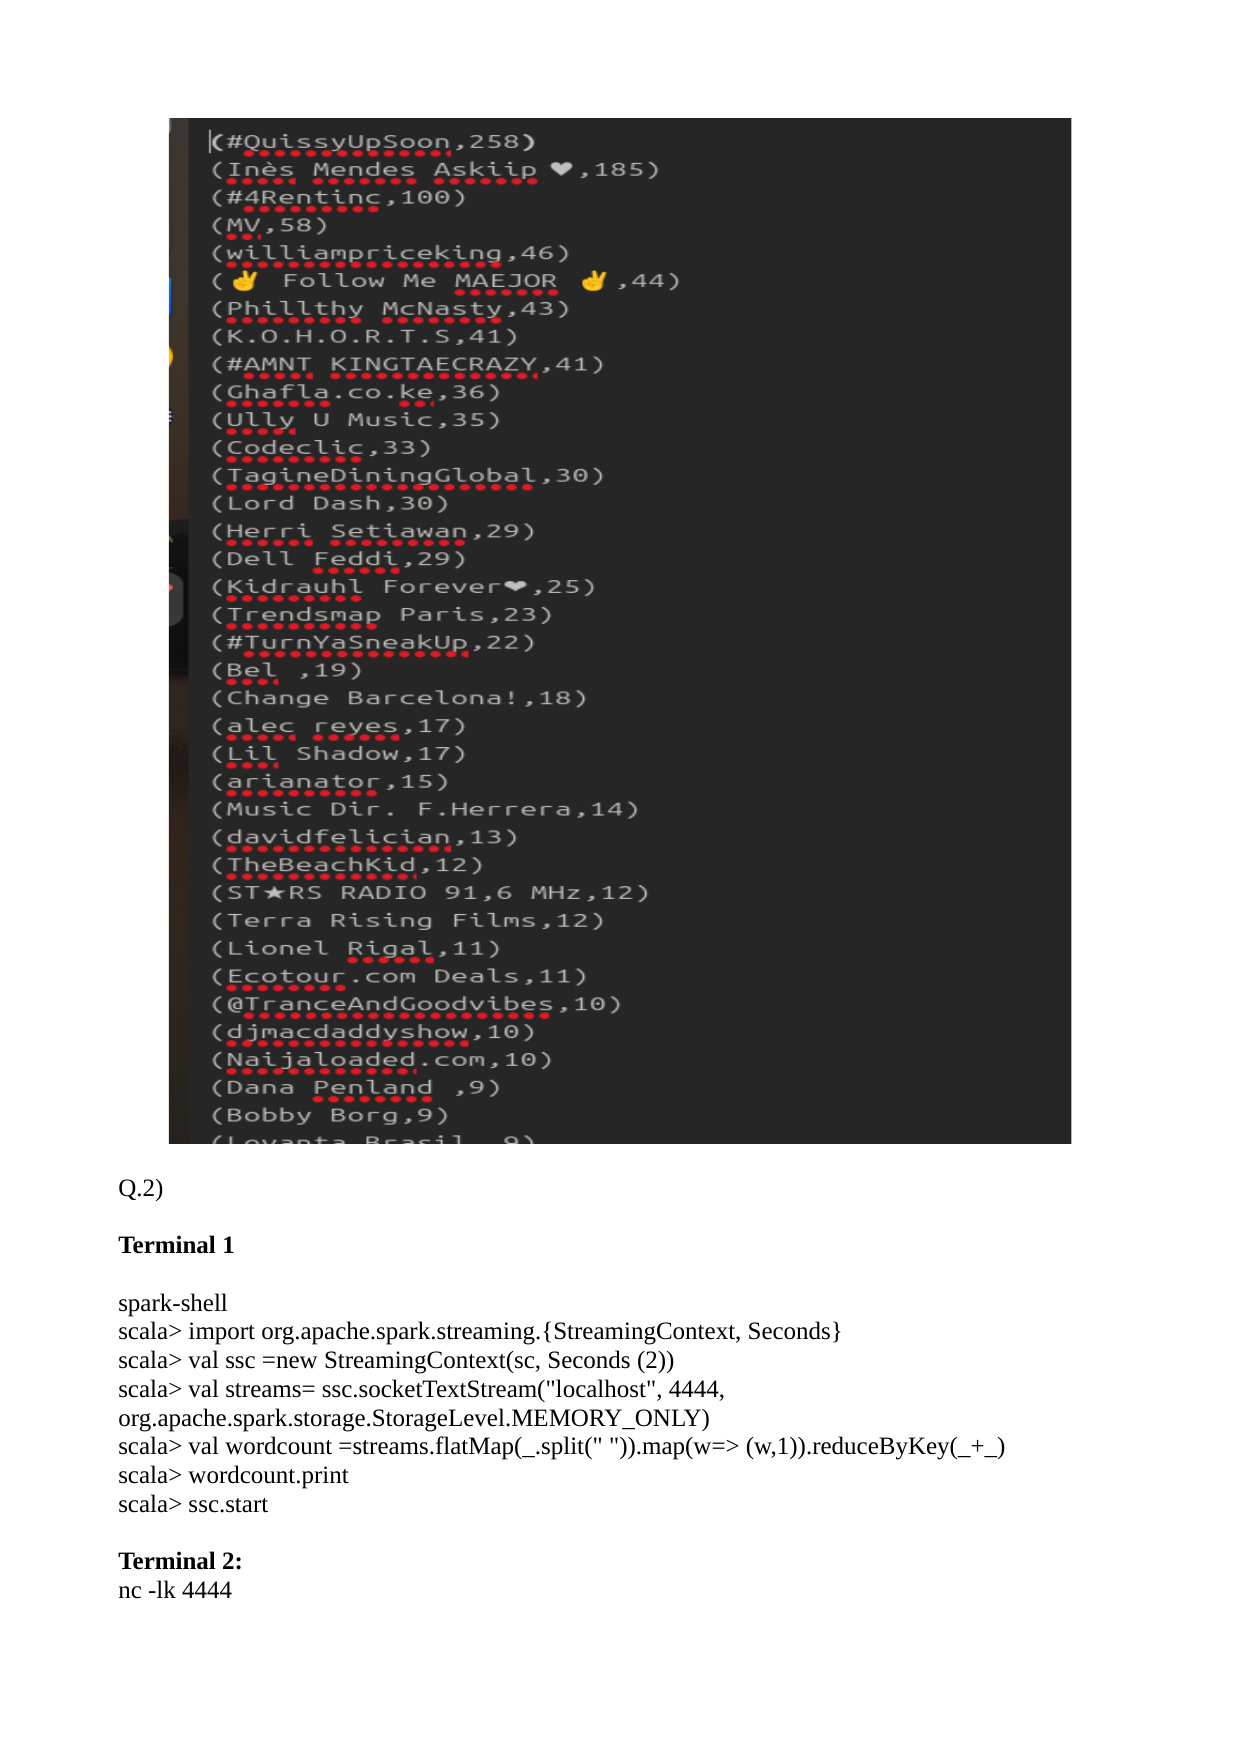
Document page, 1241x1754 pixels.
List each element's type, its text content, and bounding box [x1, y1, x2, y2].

picture [168, 118, 1072, 1144]
text Terminal 1 [118, 1230, 1122, 1259]
text nc -lk 4444 [118, 1575, 1122, 1604]
text spark-shell [118, 1288, 1122, 1316]
text scala> import org.apache.spark.streaming.{StreamingContext, Seconds} scala> val ssc =new StreamingContext(sc, Seconds (2)) scala> val streams= ssc.socketTextStream("localhost", 4444, org.apache.spark.storage.StorageLevel.MEMORY_ONLY) scala> val wordcount =streams.flatMap(_.split(" ")).map(w=> (w,1)).reduceByKey(_+_) scala> wordcount.print [118, 1316, 1122, 1489]
text Terminal 2: [118, 1546, 1122, 1575]
text Q.2) [118, 118, 1122, 1201]
text scala> ssc.start [118, 1489, 1122, 1518]
